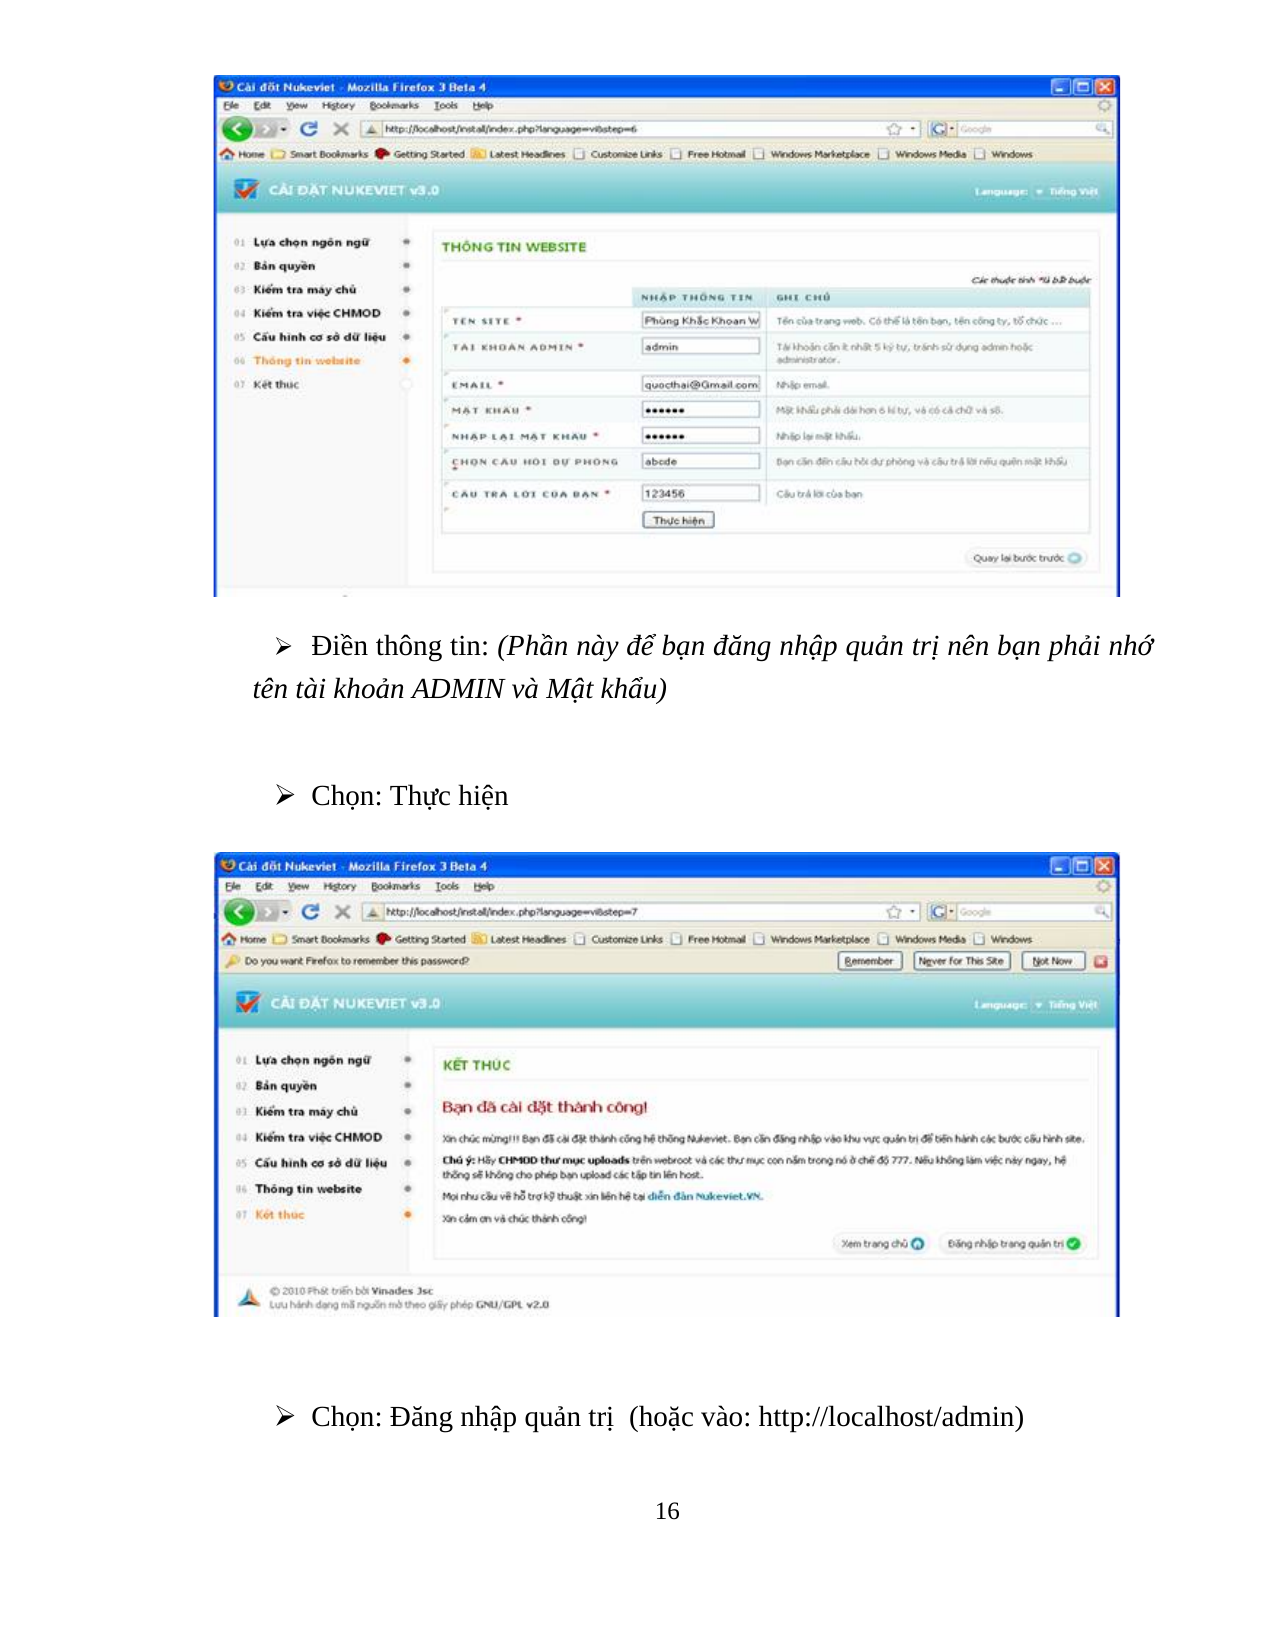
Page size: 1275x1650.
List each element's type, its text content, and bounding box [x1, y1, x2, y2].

list Điền thông tin: (Phần này để bạn đăng nhập quản trị nên bạn phải nhớ tên tài khoản ADMIN và Mật khẩu) [215, 628, 1157, 705]
list Chọn: Thực hiện [215, 778, 1157, 811]
list Chọn: Đăng nhập quản trị (hoặc vào: http://localhost/admin) [215, 1399, 1157, 1432]
